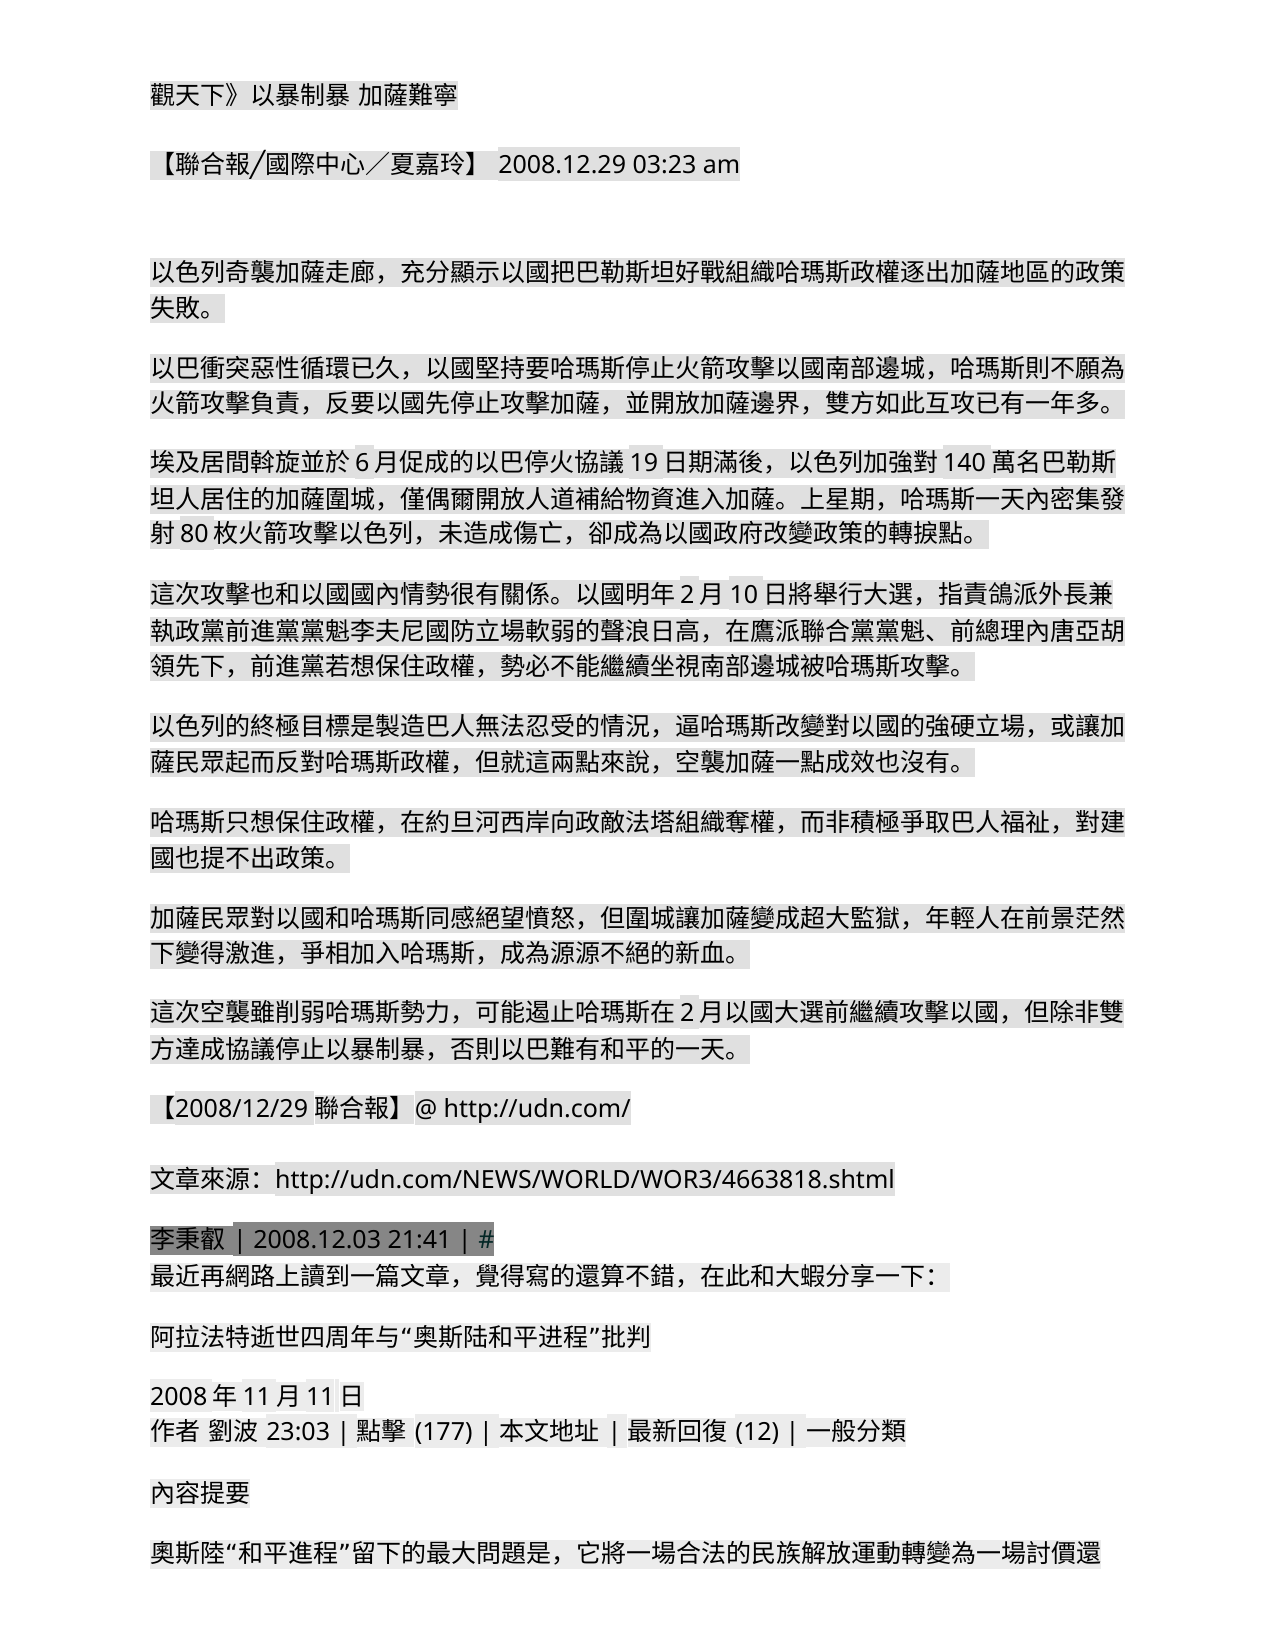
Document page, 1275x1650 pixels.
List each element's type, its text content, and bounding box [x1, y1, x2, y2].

text 觀天下》以暴制暴 加薩難寧 【聯合報╱國際中心／夏嘉玲】 2008.12.29 03:23 am 以色列奇襲加薩走廊，充分顯示以國把巴勒斯坦好戰組織哈瑪斯政權逐出加薩地區的政策失敗。 [150, 75, 1125, 323]
text 以色列的終極目標是製造巴人無法忍受的情況，逼哈瑪斯改變對以國的強硬立場，或讓加薩民眾起而反對哈瑪斯政權，但就這兩點來說，空襲加薩一點成效也沒有。 [150, 706, 1125, 777]
text 這次空襲雖削弱哈瑪斯勢力，可能遏止哈瑪斯在2月以國大選前繼續攻擊以國，但除非雙方達成協議停止以暴制暴，否則以巴難有和平的一天。 [150, 994, 1125, 1064]
text 加薩民眾對以國和哈瑪斯同感絕望憤怒，但圍城讓加薩變成超大監獄，年輕人在前景茫然下變得激進，爭相加入哈瑪斯，成為源源不絕的新血。 [150, 898, 1125, 969]
text 李秉叡 | 2008.12.03 21:41 | # [150, 1221, 1125, 1256]
text 最近再網路上讀到一篇文章，覺得寫的還算不錯，在此和大蝦分享一下： [150, 1256, 1125, 1292]
text 哈瑪斯只想保住政權，在約旦河西岸向政敵法塔組織奪權，而非積極爭取巴人福祉，對建國也提不出政策。 [150, 802, 1125, 873]
text 阿拉法特逝世四周年与“奥斯陆和平进程”批判 [150, 1317, 1125, 1352]
text 內容提要 [150, 1473, 1125, 1508]
text 這次攻擊也和以國國內情勢很有關係。以國明年2月10日將舉行大選，指責鴿派外長兼執政黨前進黨黨魁李夫尼國防立場軟弱的聲浪日高，在鷹派聯合黨黨魁、前總理內唐亞胡領先下，前進黨若想保住政權，勢必不能繼續坐視南部邊城被哈瑪斯攻擊。 [150, 575, 1125, 681]
text 2008年11月11日 作者 劉波 23:03 | 點擊 (177) | 本文地址 | 最新回復 (12) | 一般分類 [150, 1377, 1125, 1448]
text 奧斯陸“和平進程”留下的最大問題是，它將一場合法的民族解放運動轉變為一場討價還價的“和談”，所有媒體報導給人的印象都是，以方和巴方是處在平等地位的兩個協商者，但實情卻是一個膘肥體壯、奸詐狡猾的拳擊手和一個骨瘦如柴的弱者對決，後者吃盡苦頭。歷史上從未有過哪一個民族，可以在佔領者拒不退出其領土的情況下，仍然可以通過單純的外交談判來擺脫佔領。包括聯合國決議在內的國際法已經給巴以衝突下了“判決”，所謂“國際社會”的任務是執行判決，而不是站在加害人一方，以無休止的空洞“和談”許諾和遙不可及的美好前景來玩弄被害人。在阿拉法特逝世四周年的時候，我們迫切需要對巴以衝突重新定性：這不是一段溫文爾雅的“和平進程”，而是一個被壓迫民族從一個殖民主義國家統治下求解放的鬥爭。 [150, 1533, 1125, 1569]
text 【2008/12/29 聯合報】@ http://udn.com/ 文章來源：http://udn.com/NEWS/WORLD/WOR3/4663818.shtml [150, 1089, 1125, 1196]
text 埃及居間斡旋並於6月促成的以巴停火協議19日期滿後，以色列加強對140萬名巴勒斯坦人居住的加薩圍城，僅偶爾開放人道補給物資進入加薩。上星期，哈瑪斯一天內密集發射80枚火箭攻擊以色列，未造成傷亡，卻成為以國政府改變政策的轉捩點。 [150, 444, 1125, 550]
text 以巴衝突惡性循環已久，以國堅持要哈瑪斯停止火箭攻擊以國南部邊城，哈瑪斯則不願為火箭攻擊負責，反要以國先停止攻擊加薩，並開放加薩邊界，雙方如此互攻已有一年多。 [150, 348, 1125, 419]
